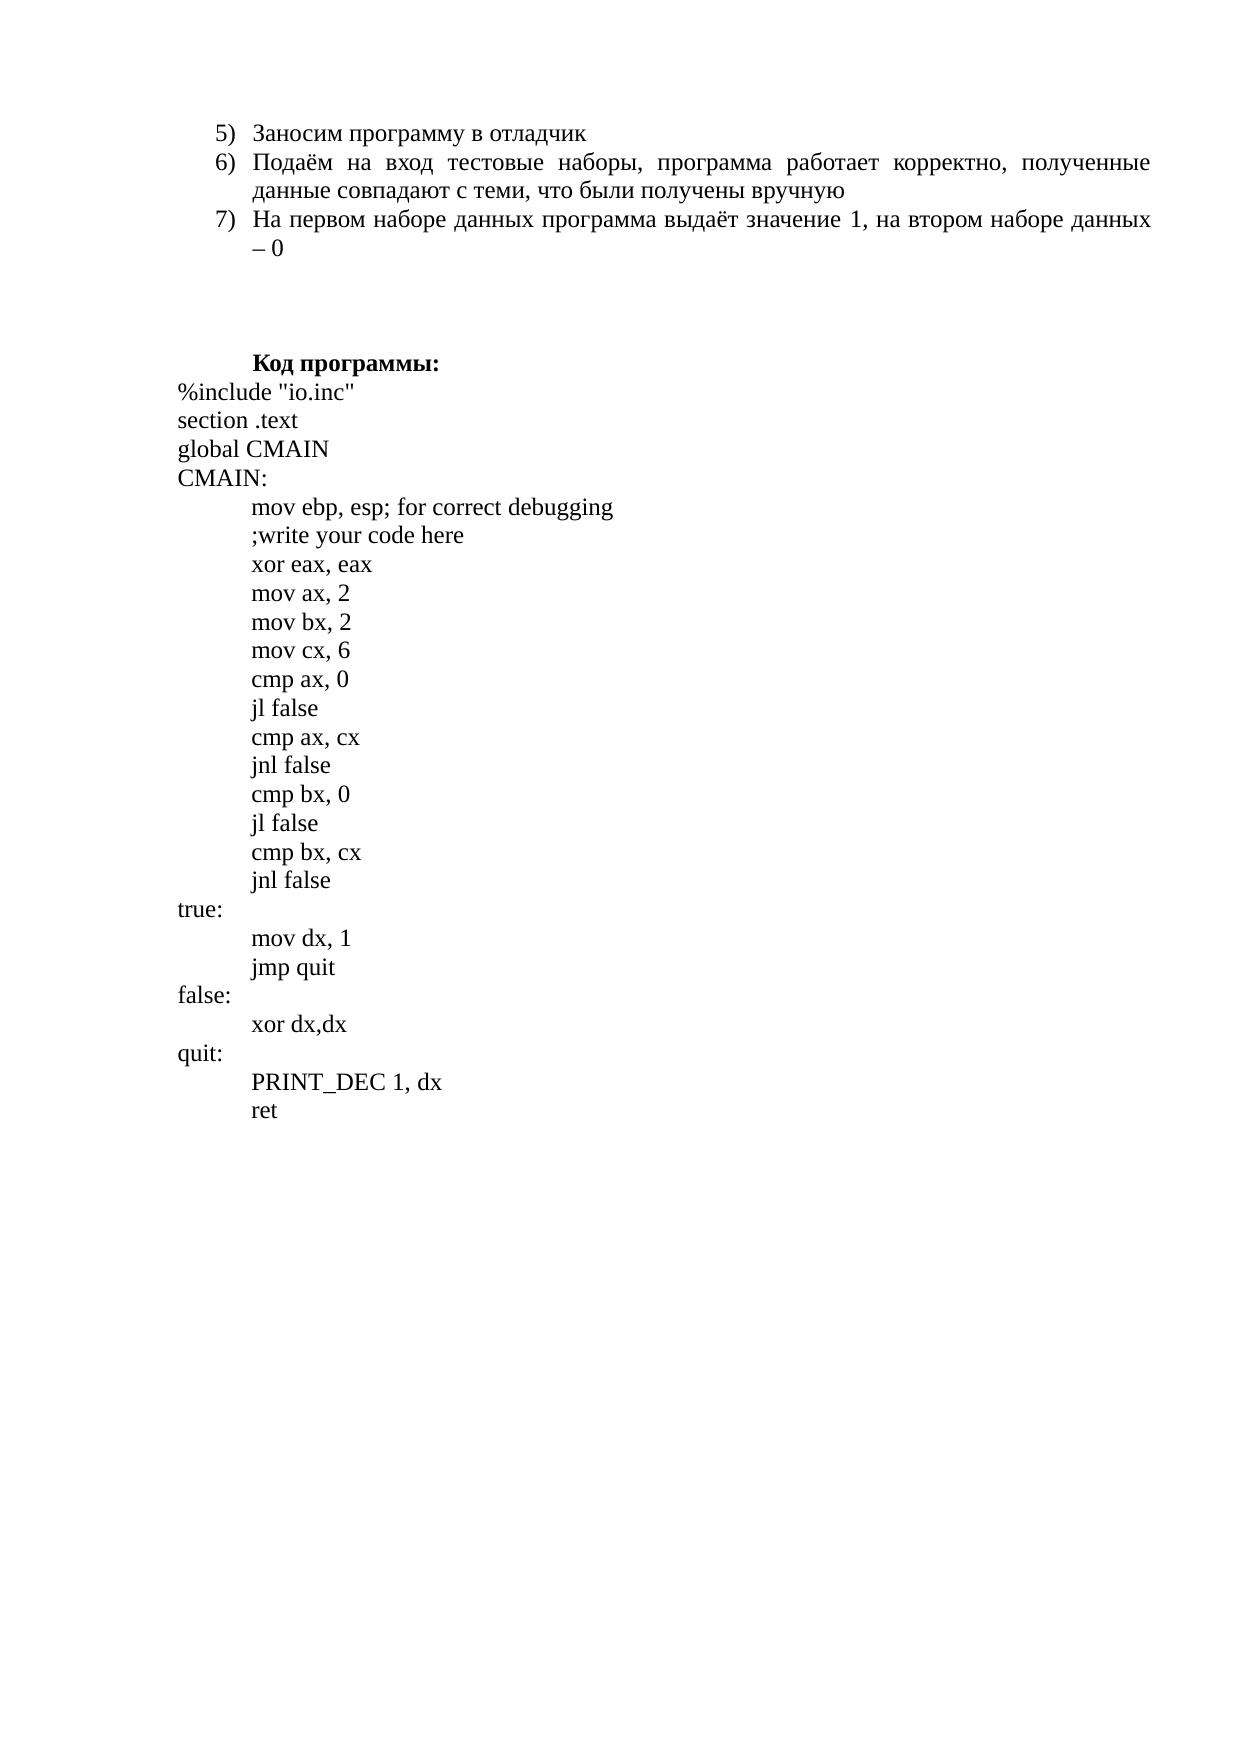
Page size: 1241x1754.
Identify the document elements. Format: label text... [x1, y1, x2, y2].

text mov bx, 2 [177, 607, 1152, 636]
text CMAIN: [177, 463, 1152, 492]
text mov ebp, esp; for correct debugging [177, 492, 1152, 521]
list Заносим программу в отладчик [215, 118, 1152, 147]
text %include "io.inc" [177, 377, 1152, 406]
text mov dx, 1 [177, 923, 1152, 952]
text false: [177, 981, 1152, 1009]
text global CMAIN [177, 434, 1152, 463]
text cmp ax, cx [177, 722, 1152, 751]
text cmp bx, 0 [177, 779, 1152, 808]
text ;write your code here [177, 521, 1152, 549]
text mov ax, 2 [177, 578, 1152, 607]
text PRINT_DEC 1, dx [177, 1067, 1152, 1096]
text mov cx, 6 [177, 636, 1152, 664]
text ret [177, 1096, 1152, 1124]
text jnl false [177, 751, 1152, 779]
text quit: [177, 1038, 1152, 1067]
text section .text [177, 406, 1152, 434]
text cmp ax, 0 [177, 664, 1152, 693]
text jl false [177, 808, 1152, 837]
text cmp bx, cx [177, 837, 1152, 866]
text jl false [177, 693, 1152, 722]
text true: [177, 894, 1152, 923]
text xor eax, eax [177, 549, 1152, 578]
list Подаём на вход тестовые наборы, программа работает корректно, полученные данные совпадают с теми, что были получены вручную [215, 147, 1152, 204]
text jnl false [177, 866, 1152, 894]
list На первом наборе данных программа выдаёт значение 1, на втором наборе данных – 0 [215, 204, 1152, 262]
text xor dx,dx [177, 1009, 1152, 1038]
text jmp quit [177, 952, 1152, 981]
text Код программы: [252, 348, 1152, 377]
